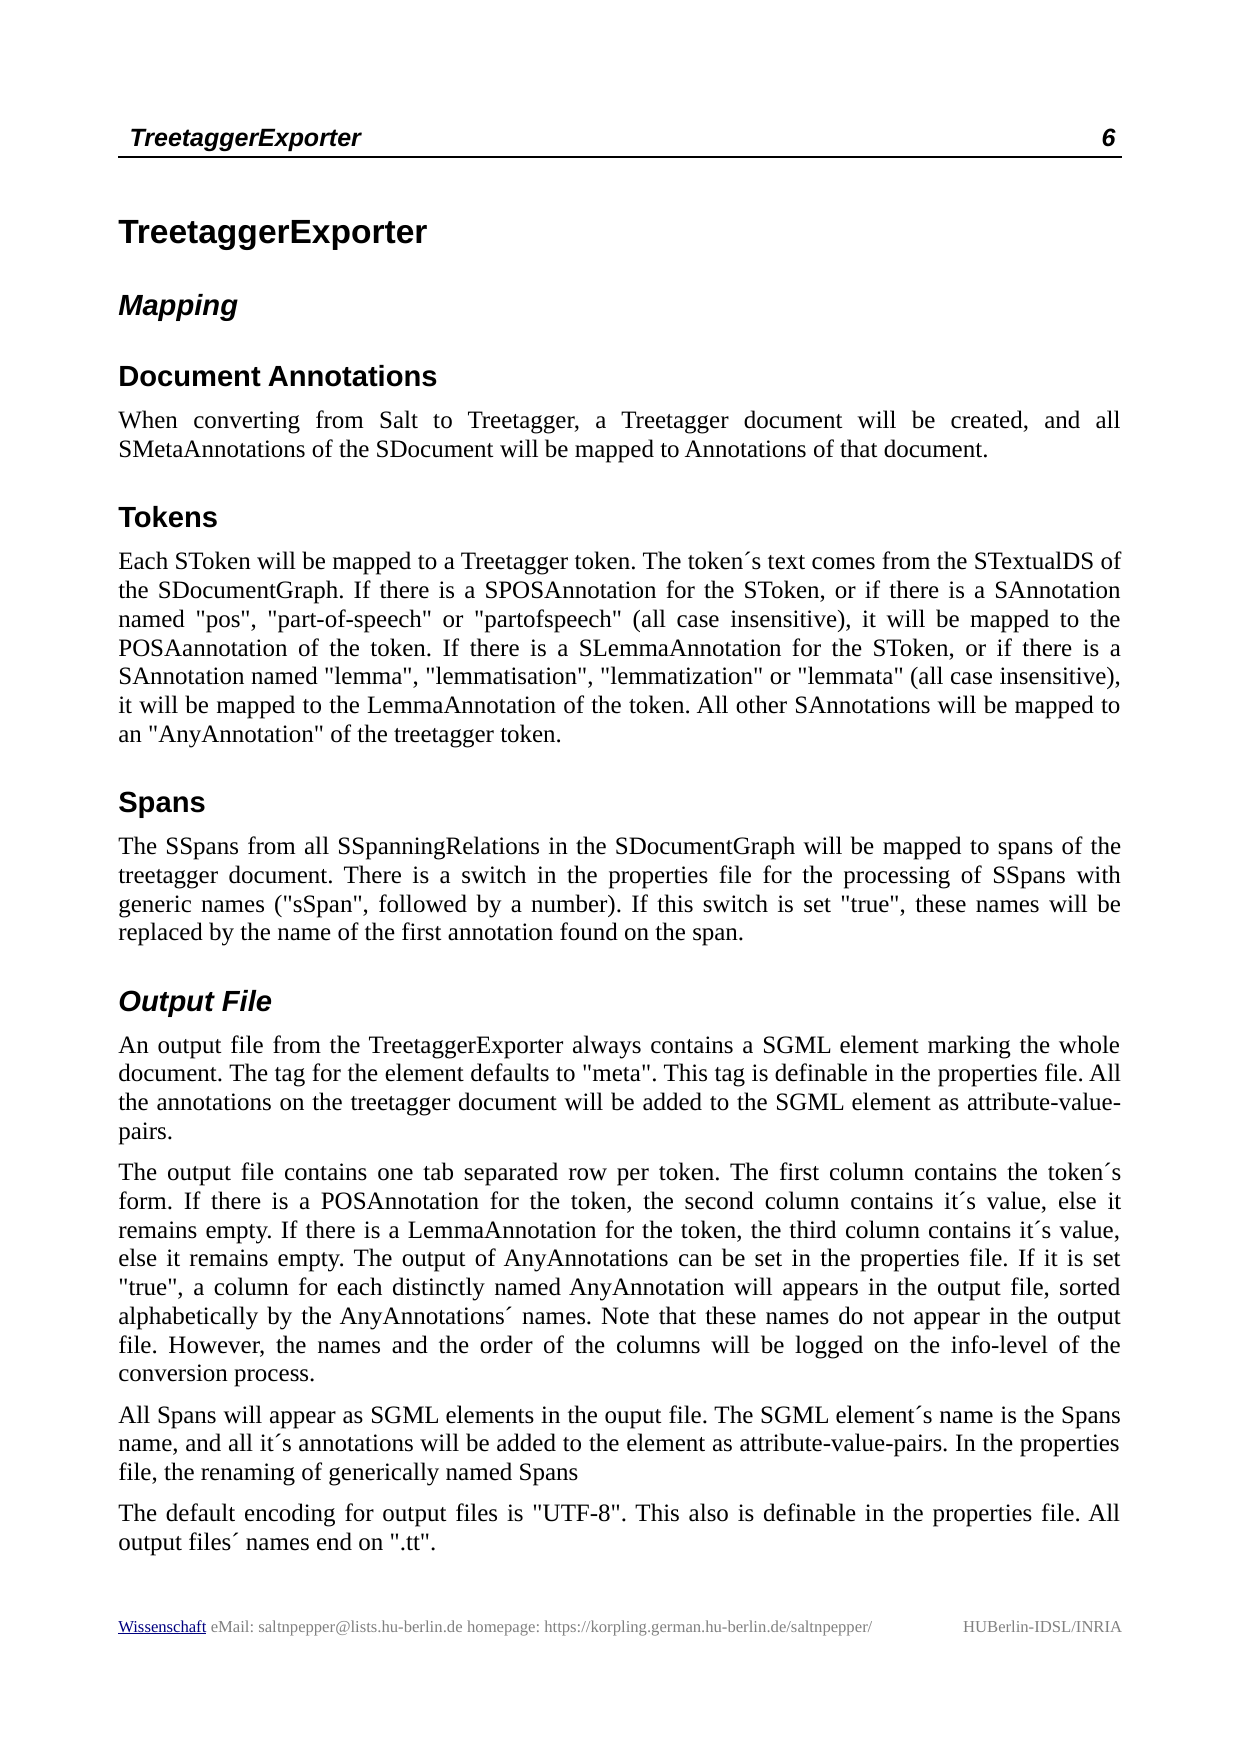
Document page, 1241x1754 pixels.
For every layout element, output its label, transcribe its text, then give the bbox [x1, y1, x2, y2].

text An output file from the TreetaggerExporter always contains a SGML element marking the whole document. The tag for the element defaults to "meta". This tag is definable in the properties file. All the annotations on the treetagger document will be added to the SGML element as attribute-value- pairs. [118, 1030, 1122, 1145]
text Each SToken will be mapped to a Treetagger token. The token´s text comes from the STextualDS of the SDocumentGraph. If there is a SPOSAnnotation for the SToken, or if there is a SAnnotation named "pos", "part-of-speech" or "partofspeech" (all case insensitive), it will be mapped to the POSAannotation of the token. If there is a SLemmaAnnotation for the SToken, or if there is a SAnnotation named "lemma", "lemmatisation", "lemmatization" or "lemmata" (all case insensitive), it will be mapped to the LemmaAnnotation of the token. All other SAnnotations will be mapped to an "AnyAnnotation" of the treetagger token. [118, 546, 1122, 748]
text All Spans will appear as SGML elements in the ouput file. The SGML element´s name is the Spans name, and all it´s annotations will be added to the element as attribute-value-pairs. In the properties file, the renaming of generically named Spans [118, 1400, 1122, 1486]
text When converting from Salt to Treetagger, a Treetagger document will be created, and all SMetaAnnotations of the SDocument will be mapped to Annotations of that document. [118, 405, 1122, 463]
text The default encoding for output files is "UTF-8". This also is definable in the properties file. All output files´ names end on ".tt". [118, 1498, 1122, 1556]
text The output file contains one tab separated row per token. The first column contains the token´s form. If there is a POSAnnotation for the token, the second column contains it´s value, else it remains empty. If there is a LemmaAnnotation for the token, the third column contains it´s value, else it remains empty. The output of AnyAnnotations can be set in the properties file. If it is set "true", a column for each distinctly named AnyAnnotation will appears in the output file, sorted alphabetically by the AnyAnnotations´ names. Note that these names do not appear in the output file. However, the names and the order of the columns will be logged on the info-level of the conversion process. [118, 1157, 1122, 1387]
subtitle Output File [118, 984, 1122, 1017]
subtitle Document Annotations [118, 359, 1122, 393]
text The SSpans from all SSpanningRelations in the SDocumentGraph will be mapped to spans of the treetagger document. There is a switch in the properties file for the processing of SSpans with generic names ("sSpan", followed by a number). If this switch is set "true", these names will be replaced by the name of the first annotation found on the span. [118, 831, 1122, 946]
subtitle Mapping [118, 288, 1122, 322]
subtitle Spans [118, 785, 1122, 819]
subtitle Tokens [118, 500, 1122, 534]
subtitle TreetaggerExporter [118, 212, 1122, 251]
